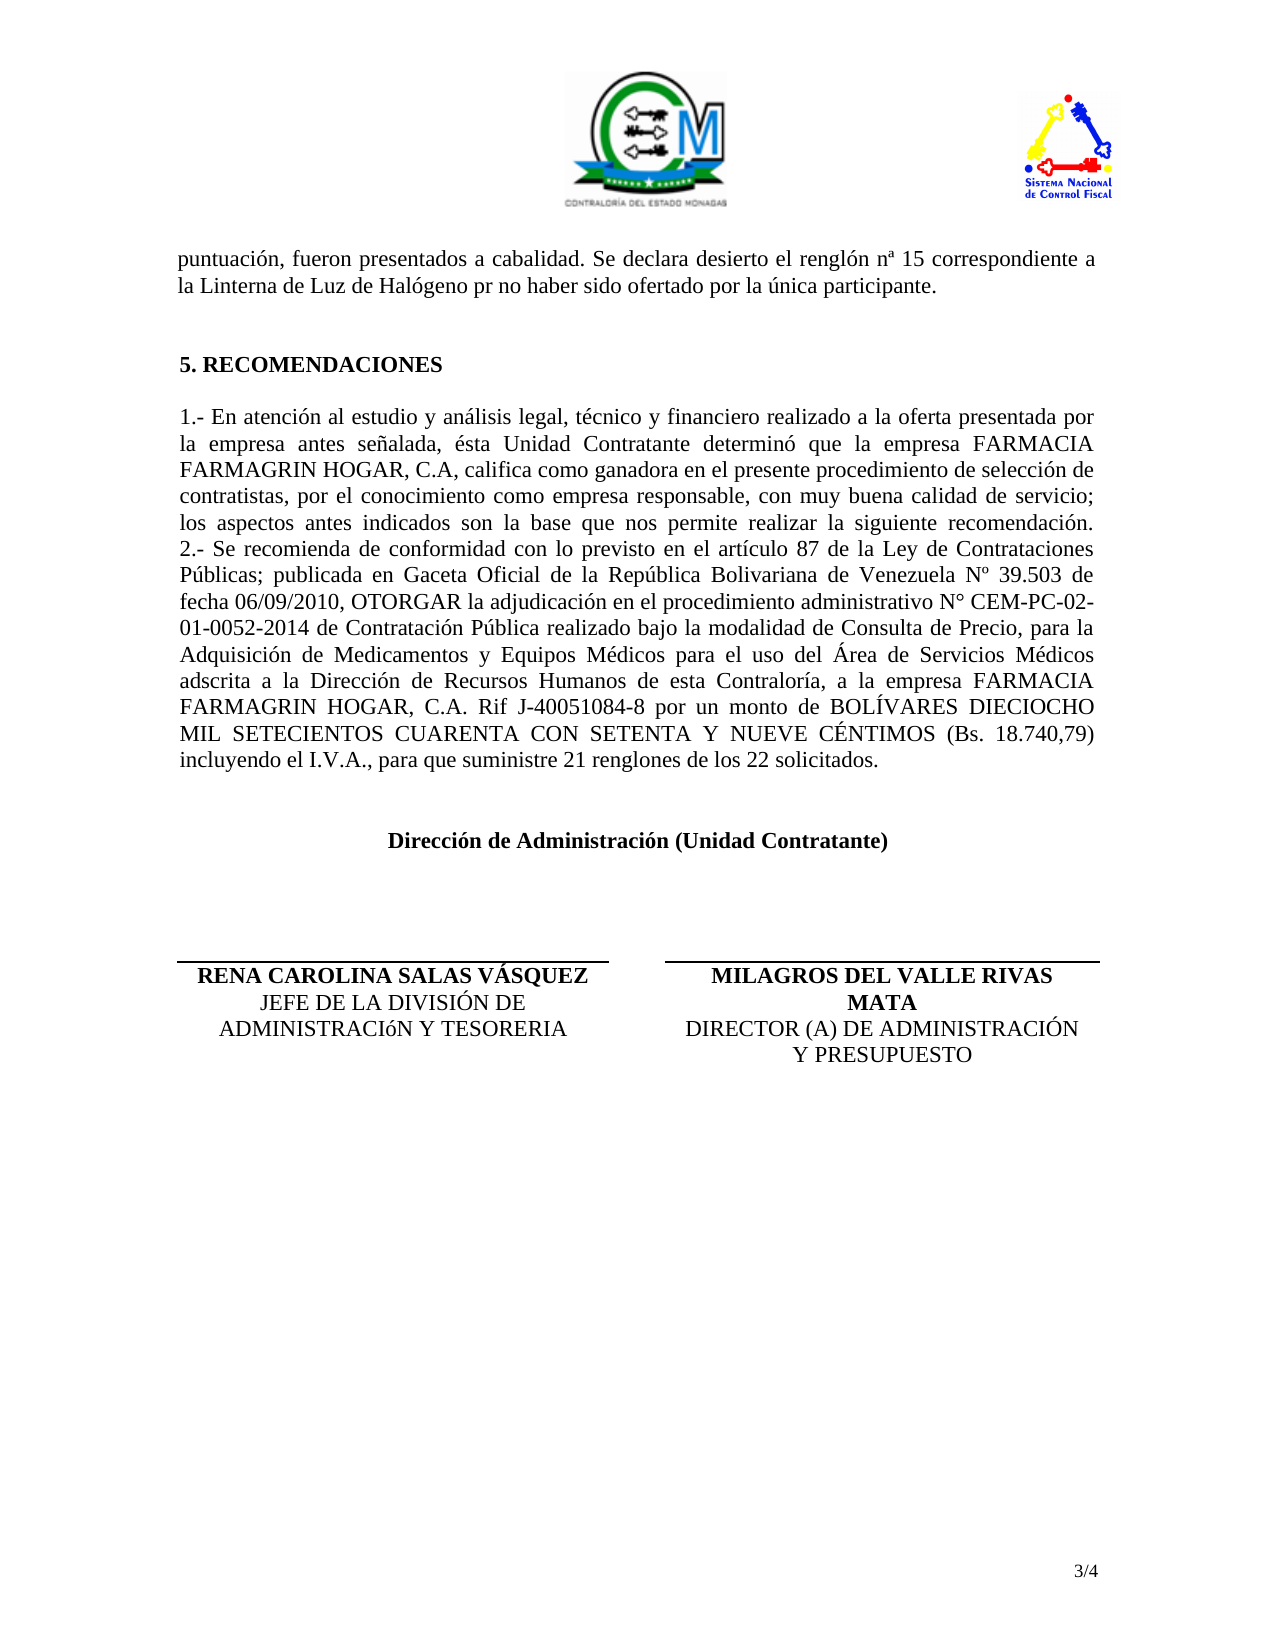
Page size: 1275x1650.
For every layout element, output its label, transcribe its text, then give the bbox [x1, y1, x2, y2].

table_header [609, 961, 665, 1068]
text puntuación, fueron presentados a cabalidad. Se declara desierto el renglón nª 15 correspondiente a la Linterna de Luz de Halógeno pr no haber sido ofertado por la única participante. [177, 245, 1098, 298]
table_header RENA CAROLINA SALAS VÁSQUEZ JEFE DE LA DIVISIÓN DE ADMINISTRACIóN Y TESORERIA [177, 963, 608, 1068]
text 5. RECOMENDACIONES [179, 351, 1095, 377]
picture [562, 69, 730, 210]
text 1.- En atención al estudio y análisis legal, técnico y financiero realizado a la oferta presentada por la empresa antes señalada, ésta Unidad Contratante determinó que la empresa FARMACIA FARMAGRIN HOGAR, C.A, califica como ganadora en el presente procedimiento de selección de contratistas, por el conocimiento como empresa responsable, con muy buena calidad de servicio; los aspectos antes indicados son la base que nos permite realizar la siguiente recomendación. 2.- Se recomienda de conformidad con lo previsto en el artículo 87 de la Ley de Contrataciones Públicas; publicada en Gaceta Oficial de la República Bolivariana de Venezuela Nº 39.503 de fecha 06/09/2010, OTORGAR la adjudicación en el procedimiento administrativo N° CEM-PC-02-01-0052-2014 de Contratación Pública realizado bajo la modalidad de Consulta de Precio, para la Adquisición de Medicamentos y Equipos Médicos para el uso del Área de Servicios Médicos adscrita a la Dirección de Recursos Humanos de esta Contraloría, a la empresa FARMACIA FARMAGRIN HOGAR, C.A. Rif J-40051084-8 por un monto de BOLÍVARES DIECIOCHO MIL SETECIENTOS CUARENTA CON SETENTA Y NUEVE CÉNTIMOS (Bs. 18.740,79) incluyendo el I.V.A., para que suministre 21 renglones de los 22 solicitados. [179, 403, 1095, 772]
table_header Dirección de Administración (Unidad Contratante) [178, 828, 1098, 880]
picture [1017, 91, 1121, 201]
table_header MILAGROS DEL VALLE RIVAS MATA DIRECTOR (A) DE ADMINISTRACIÓN Y PRESUPUESTO [665, 963, 1099, 1068]
